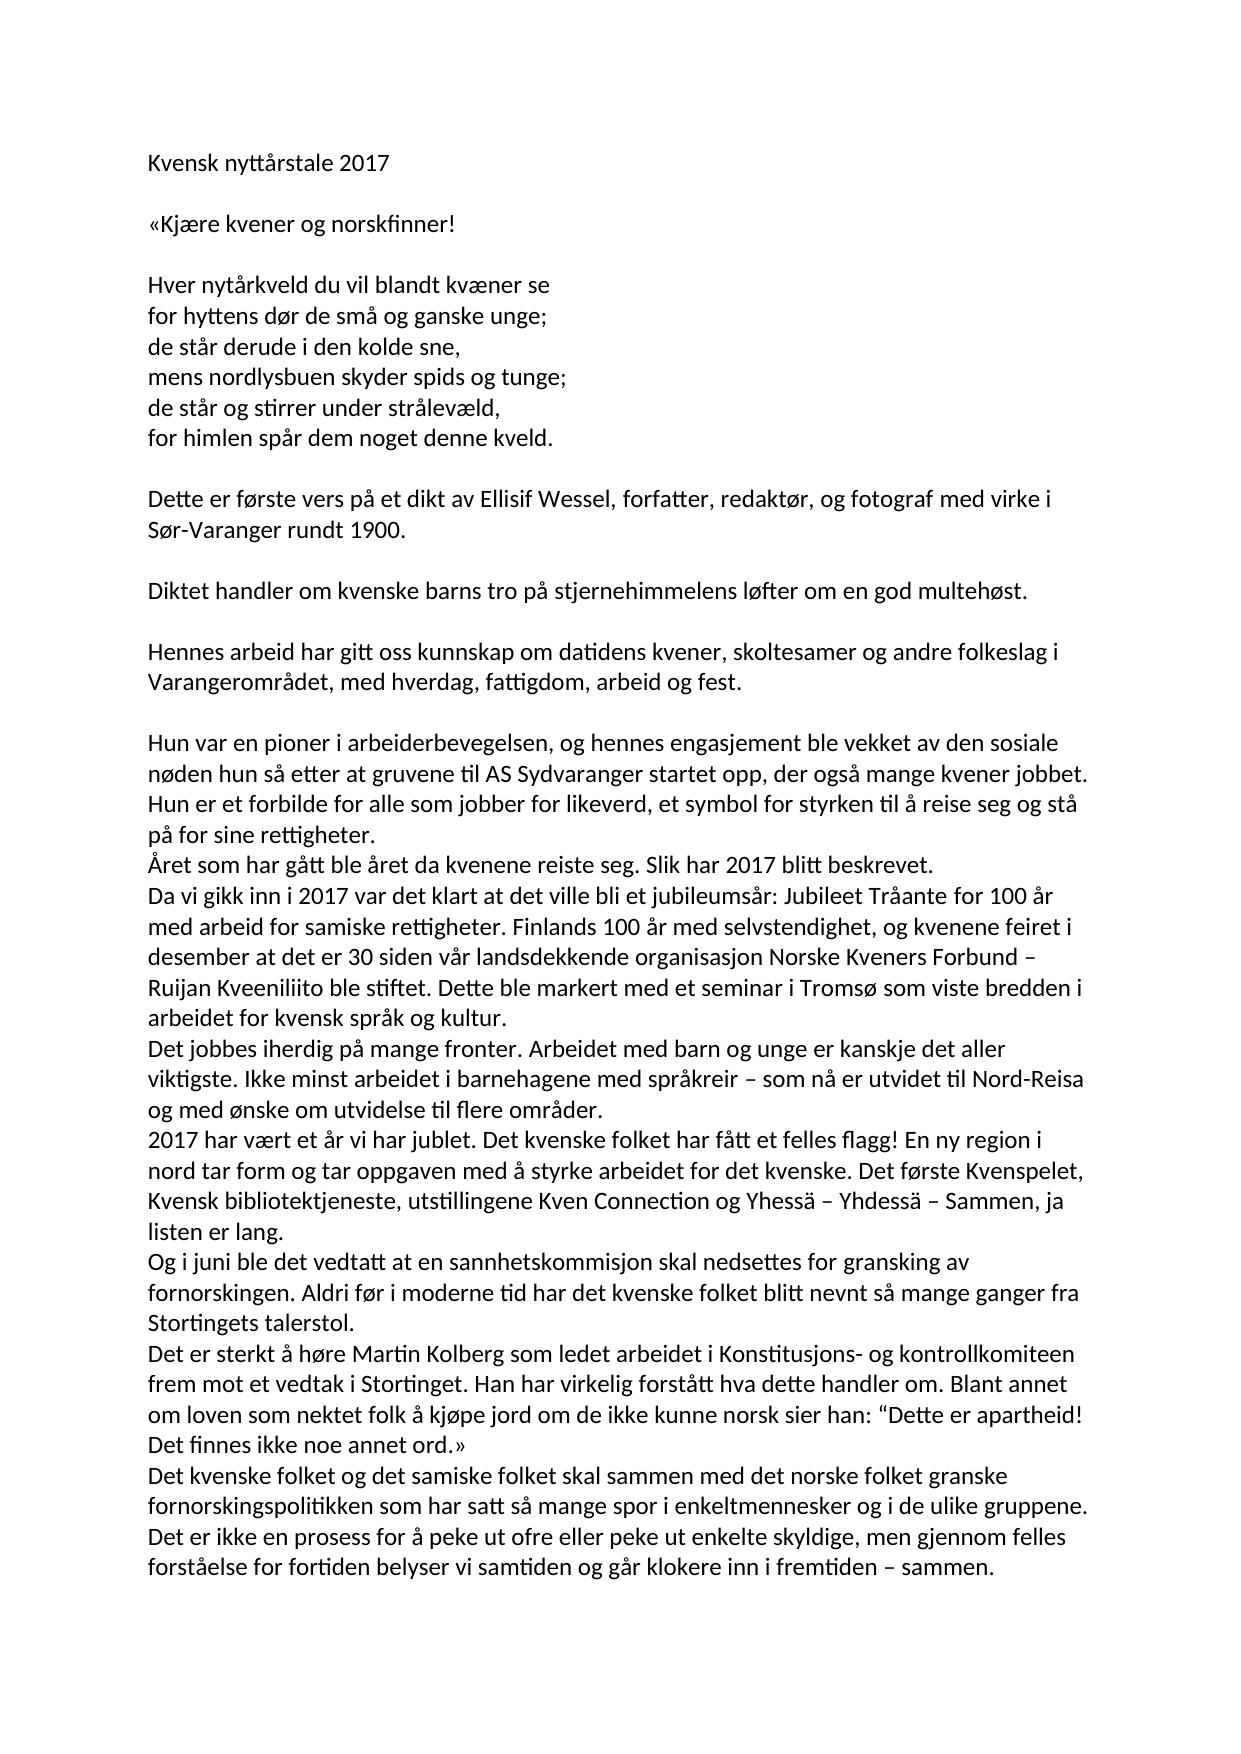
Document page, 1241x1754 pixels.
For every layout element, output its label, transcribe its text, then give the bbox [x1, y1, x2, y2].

text Det er sterkt å høre Martin Kolberg som ledet arbeidet i Konstitusjons- og kontrollkomiteen frem mot et vedtak i Stortinget. Han har virkelig forstått hva dette handler om. Blant annet om loven som nektet folk å kjøpe jord om de ikke kunne norsk sier han: “Dette er apartheid! Det finnes ikke noe annet ord.» [148, 1338, 1093, 1460]
text 2017 har vært et år vi har jublet. Det kvenske folket har fått et felles flagg! En ny region i nord tar form og tar oppgaven med å styrke arbeidet for det kvenske. Det første Kvenspelet, Kvensk bibliotektjeneste, utstillingene Kven Connection og Yhessä – Yhdessä – Sammen, ja listen er lang. [148, 1124, 1093, 1246]
text Diktet handler om kvenske barns tro på stjernehimmelens løfter om en god multehøst. [148, 575, 1093, 605]
text Året som har gått ble året da kvenene reiste seg. Slik har 2017 blitt beskrevet. [148, 849, 1093, 880]
text Hennes arbeid har gitt oss kunnskap om datidens kvener, skoltesamer og andre folkeslag i Varangerområdet, med hverdag, fattigdom, arbeid og fest. [148, 636, 1093, 697]
text «Kjære kvener og norskfinner! [148, 209, 1093, 239]
text Da vi gikk inn i 2017 var det klart at det ville bli et jubileumsår: Jubileet Tråante for 100 år med arbeid for samiske rettigheter. Finlands 100 år med selvstendighet, og kvenene feiret i desember at det er 30 siden vår landsdekkende organisasjon Norske Kveners Forbund – Ruijan Kveeniliito ble stiftet. Dette ble markert med et seminar i Tromsø som viste bredden i arbeidet for kvensk språk og kultur. [148, 880, 1093, 1033]
text Det kvenske folket og det samiske folket skal sammen med det norske folket granske fornorskingspolitikken som har satt så mange spor i enkeltmennesker og i de ulike gruppene. Det er ikke en prosess for å peke ut ofre eller peke ut enkelte skyldige, men gjennom felles forståelse for fortiden belyser vi samtiden og går klokere inn i fremtiden – sammen. [148, 1460, 1093, 1582]
text Hun var en pioner i arbeiderbevegelsen, og hennes engasjement ble vekket av den sosiale nøden hun så etter at gruvene til AS Sydvaranger startet opp, der også mange kvener jobbet. Hun er et forbilde for alle som jobber for likeverd, et symbol for styrken til å reise seg og stå på for sine rettigheter. [148, 727, 1093, 849]
text Og i juni ble det vedtatt at en sannhetskommisjon skal nedsettes for gransking av fornorskingen. Aldri før i moderne tid har det kvenske folket blitt nevnt så mange ganger fra Stortingets talerstol. [148, 1246, 1093, 1338]
text Hver nytårkveld du vil blandt kvæner se for hyttens dør de små og ganske unge; de står derude i den kolde sne, mens nordlysbuen skyder spids og tunge; de står og stirrer under strålevæld, for himlen spår dem noget denne kveld. [148, 270, 1093, 453]
text Det jobbes iherdig på mange fronter. Arbeidet med barn og unge er kanskje det aller viktigste. Ikke minst arbeidet i barnehagene med språkreir – som nå er utvidet til Nord-Reisa og med ønske om utvidelse til flere områder. [148, 1033, 1093, 1124]
text Kvensk nyttårstale 2017 [148, 148, 1093, 178]
text Dette er første vers på et dikt av Ellisif Wessel, forfatter, redaktør, og fotograf med virke i Sør-Varanger rundt 1900. [148, 483, 1093, 544]
